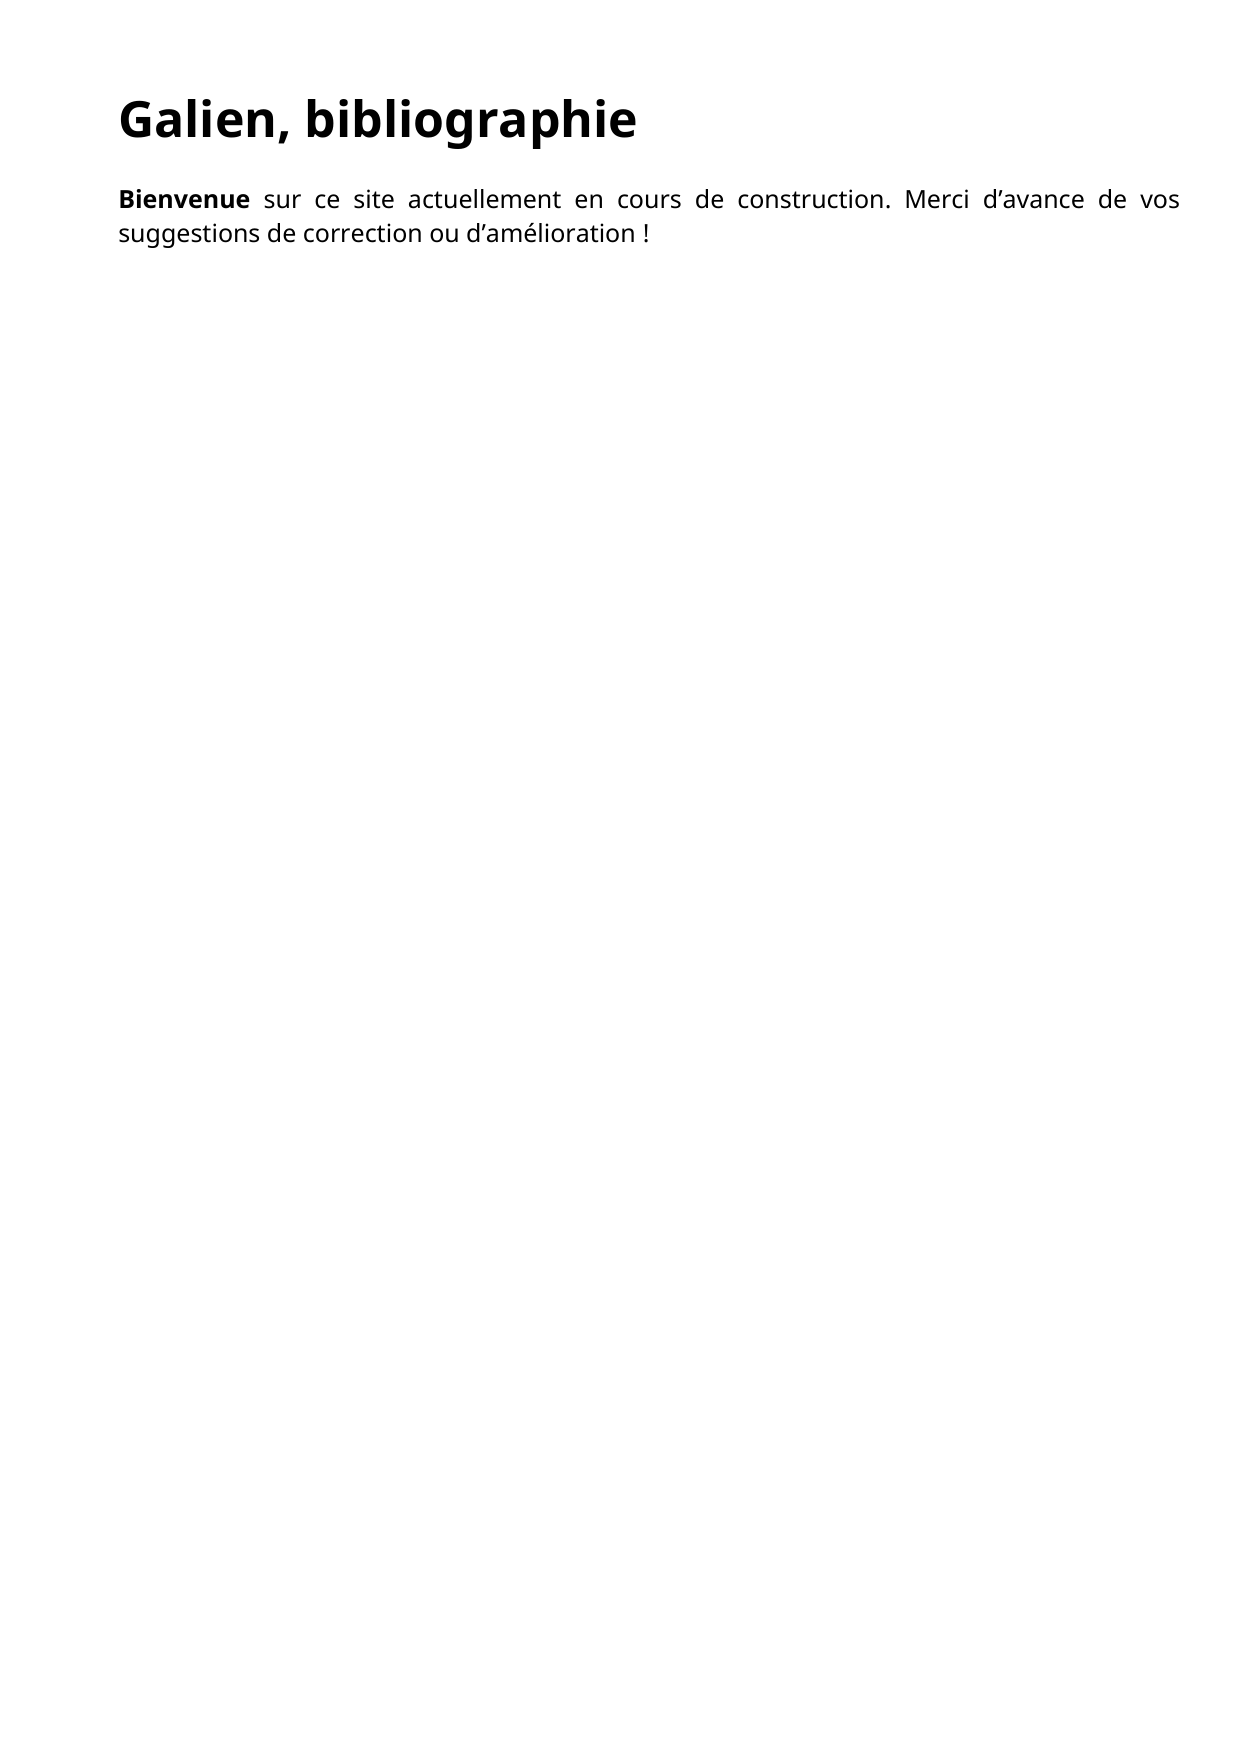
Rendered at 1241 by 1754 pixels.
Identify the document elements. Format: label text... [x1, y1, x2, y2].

subtitle Galien, bibliographie [118, 84, 1181, 152]
text Bienvenue sur ce site actuellement en cours de construction. Merci d’avance de vos suggestions de correction ou d’amélioration ! [118, 182, 1181, 250]
